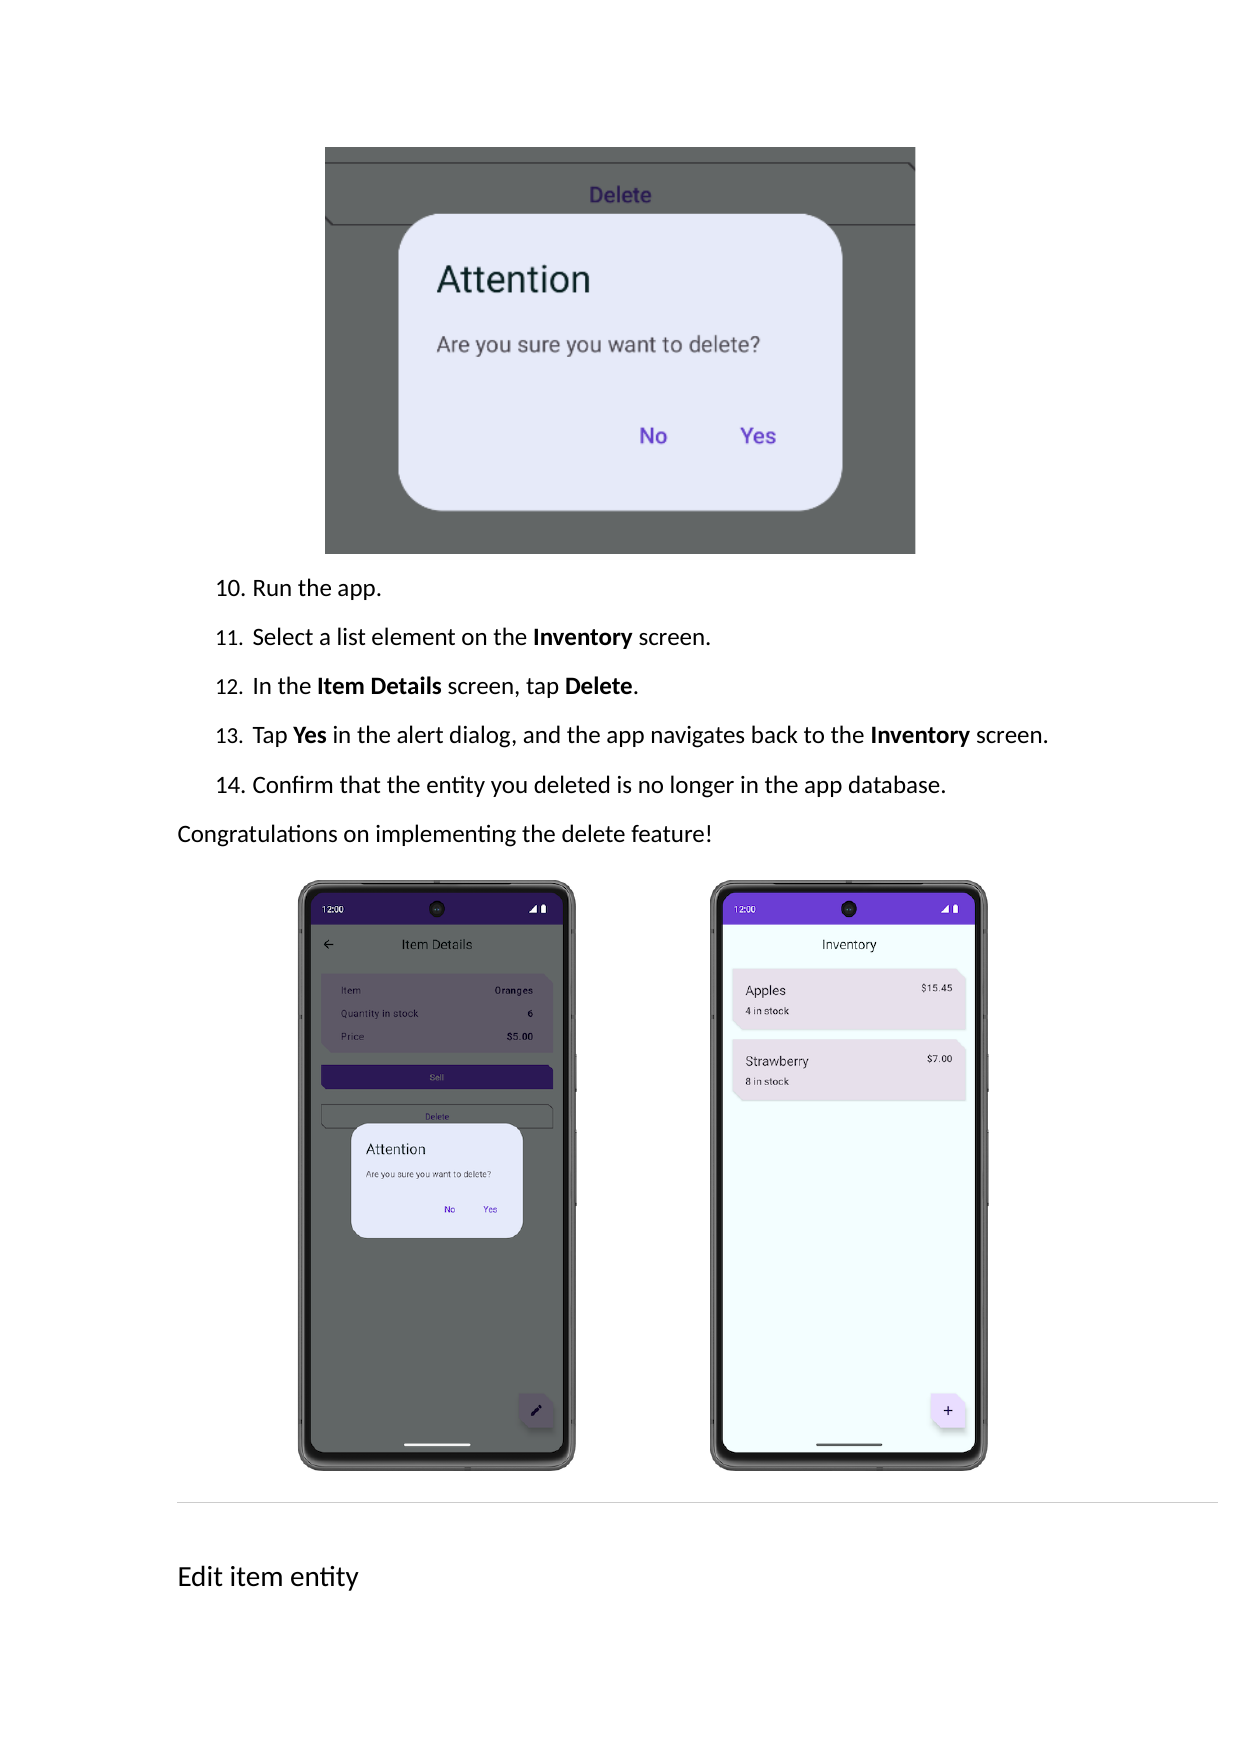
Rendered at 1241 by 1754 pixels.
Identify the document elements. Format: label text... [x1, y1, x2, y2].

list Run the app. [215, 572, 1063, 602]
table_header [177, 868, 697, 1501]
list Select a list element on the Inventory screen. [215, 621, 1063, 652]
list Confirm that the entity you deleted is no longer in the app database. [215, 769, 1063, 799]
list In the Item Details screen, tap Delete. [215, 670, 1063, 701]
text Congratulations on implementing the delete feature! [177, 818, 1063, 849]
text Edit item entity [177, 1558, 1063, 1593]
table_header [698, 868, 1218, 1501]
list Tap Yes in the alert dialog, and the app navigates back to the Inventory screen. [215, 720, 1063, 750]
